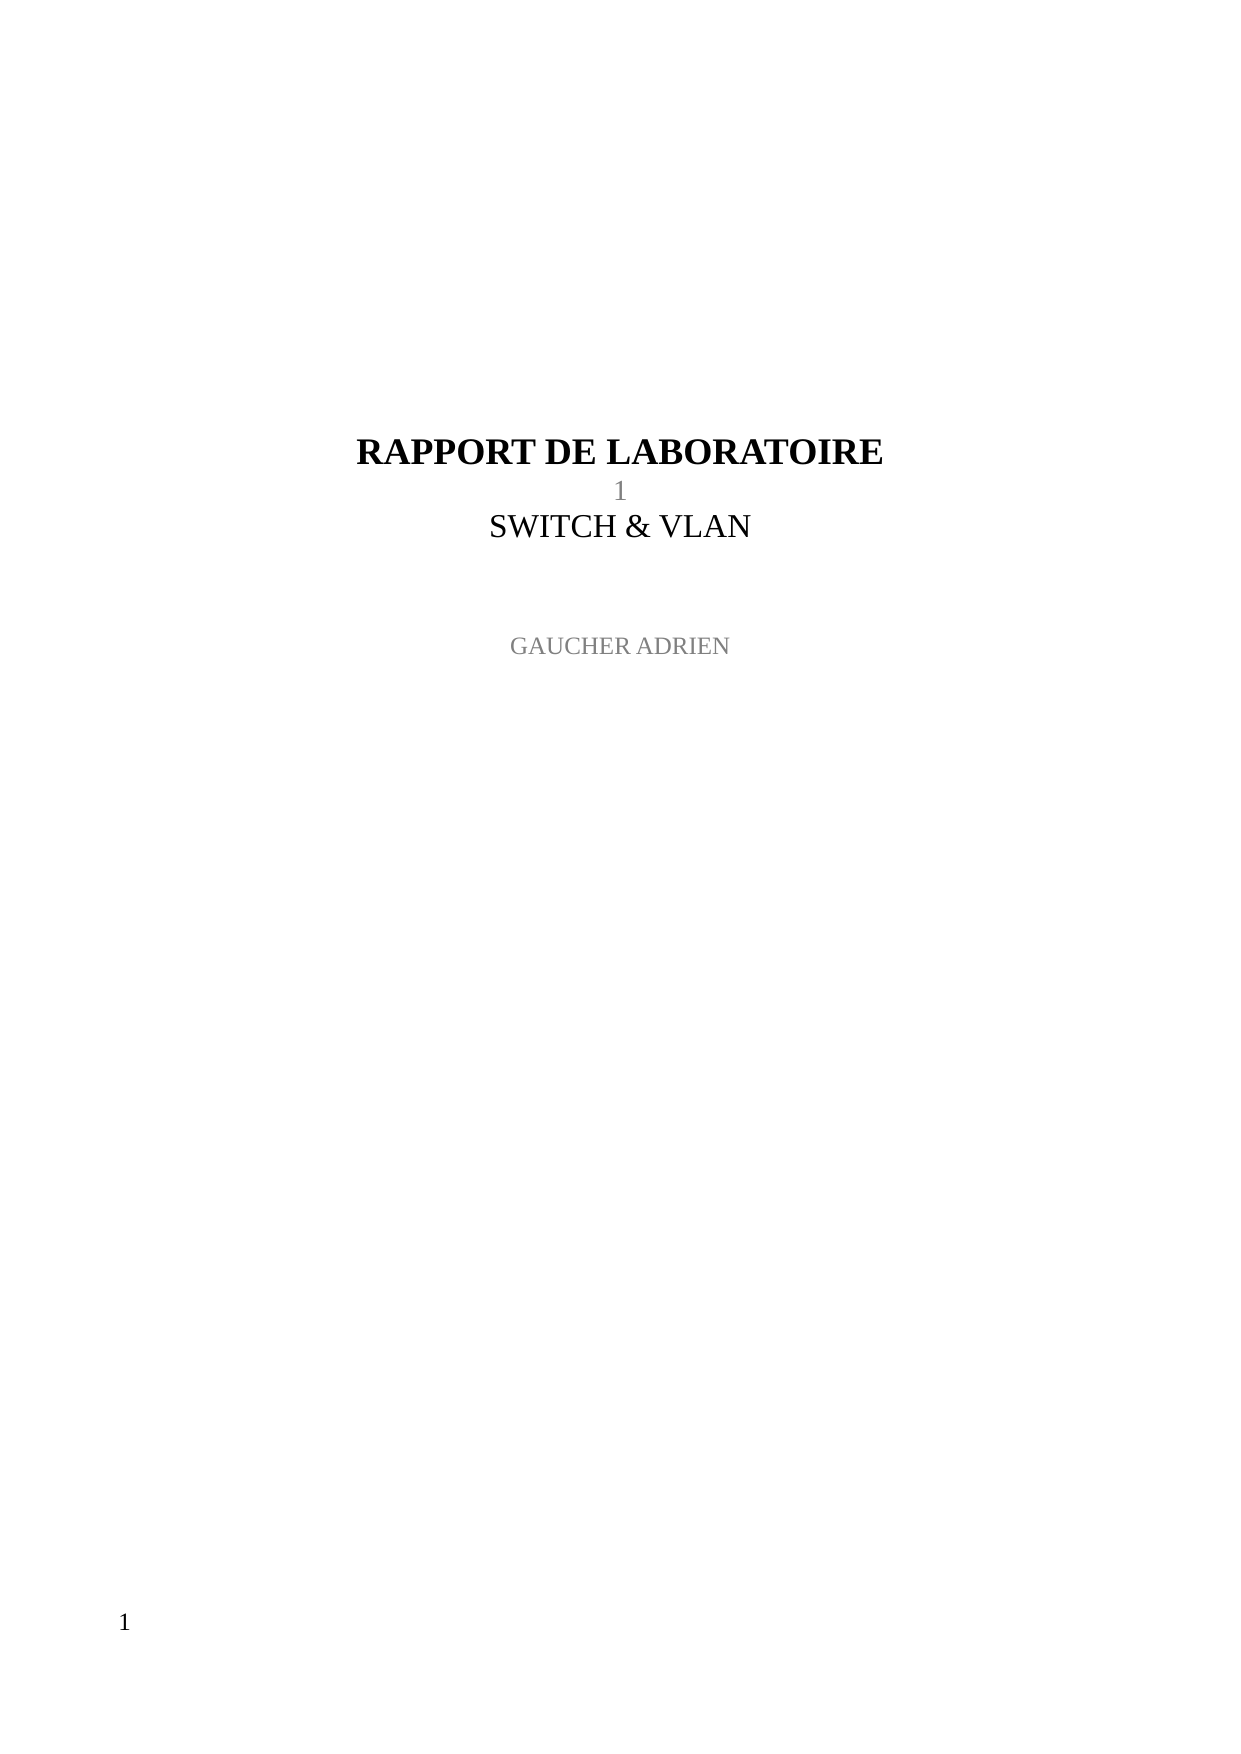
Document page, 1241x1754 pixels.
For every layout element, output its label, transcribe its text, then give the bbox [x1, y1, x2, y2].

text 1 [118, 473, 1122, 506]
text GAUCHER ADRIEN [118, 631, 1122, 659]
text SWITCH & VLAN [118, 506, 1122, 544]
text RAPPORT DE LABORATOIRE [118, 429, 1122, 473]
